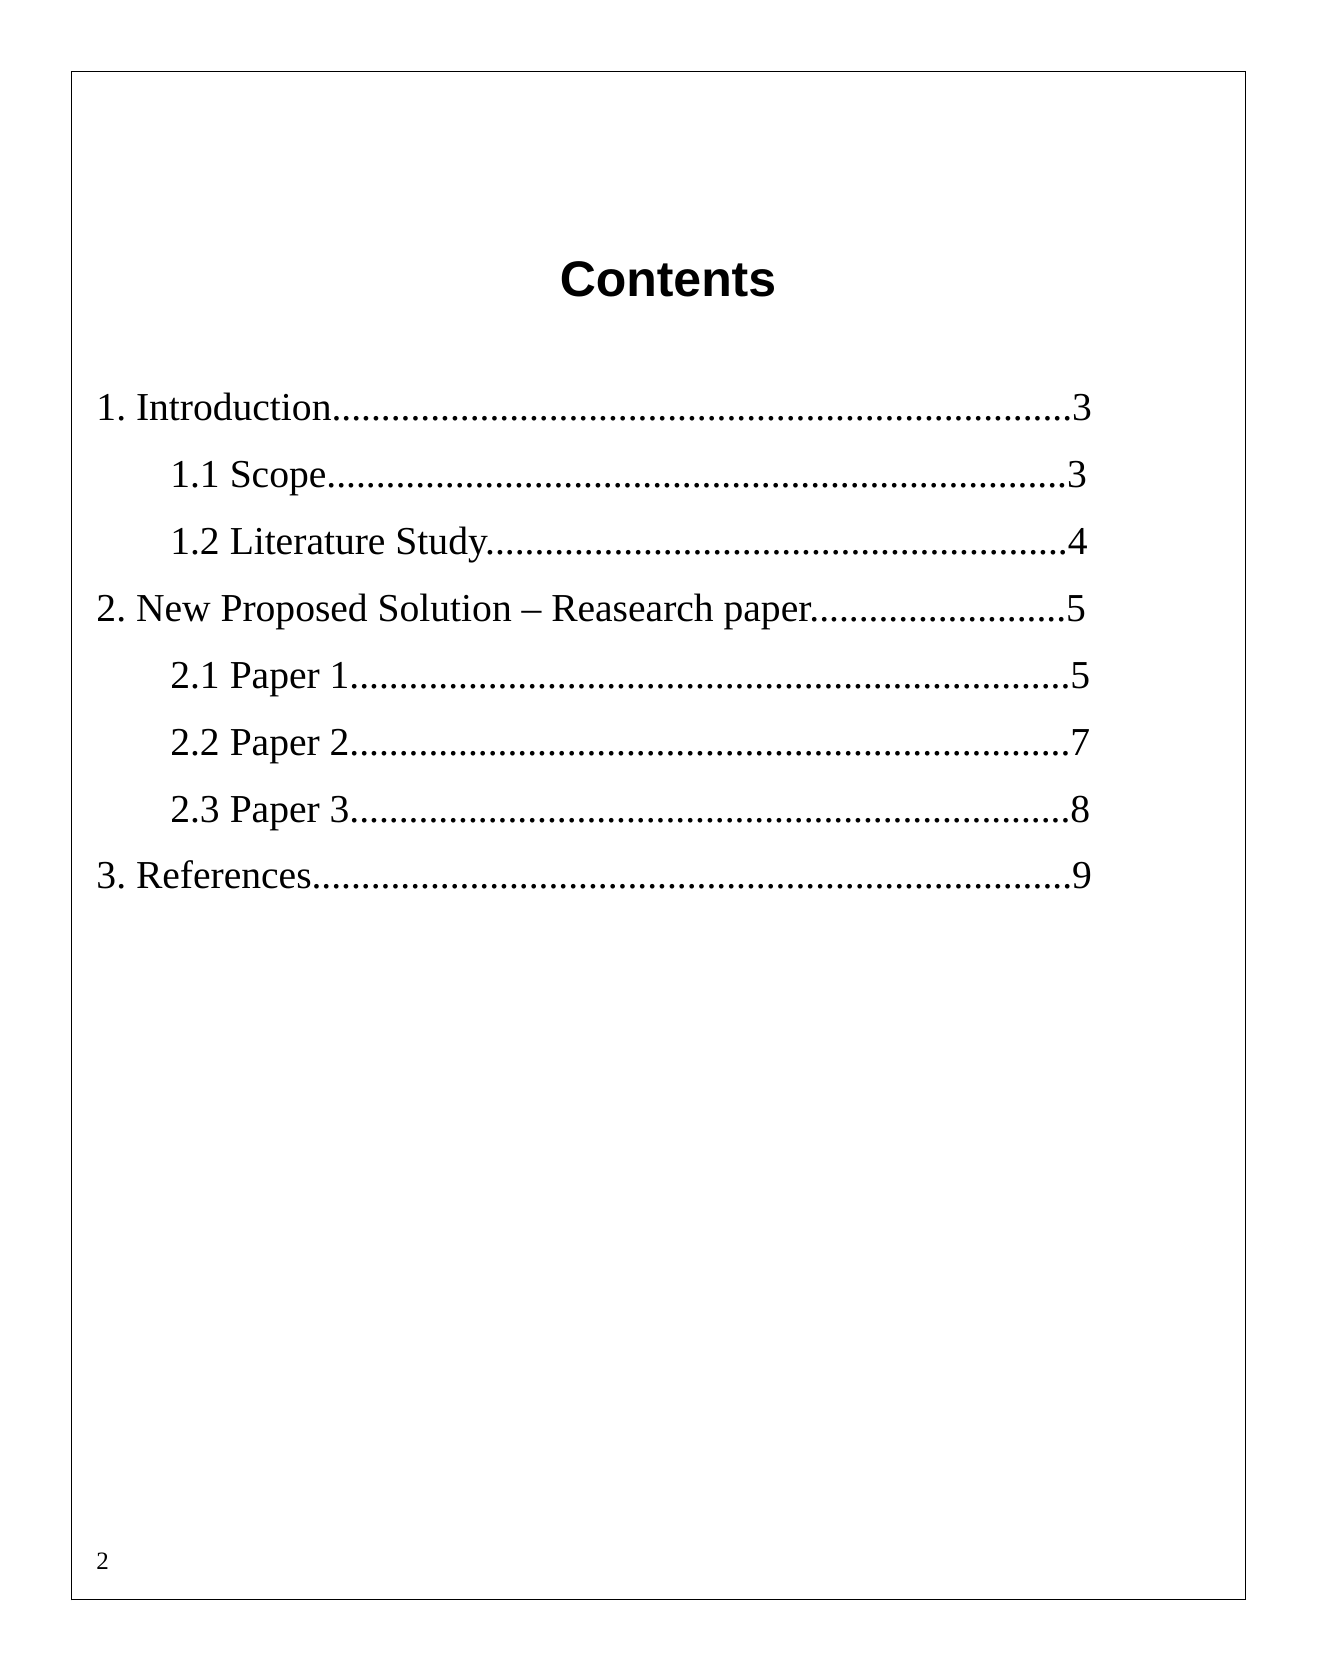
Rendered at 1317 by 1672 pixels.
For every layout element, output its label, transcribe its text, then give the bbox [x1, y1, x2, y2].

text 3. References.............................................................................9 [96, 852, 1232, 897]
text 1.2 Literature Study...........................................................4 [96, 517, 1232, 563]
text 2.3 Paper 3.........................................................................8 [96, 785, 1232, 831]
text 2.1 Paper 1.........................................................................5 [96, 651, 1232, 697]
text 2.2 Paper 2.........................................................................7 [96, 718, 1232, 764]
subtitle Contents [96, 249, 1221, 307]
text 1. Introduction...........................................................................3 [96, 384, 1232, 429]
text 1.1 Scope...........................................................................3 [96, 451, 1232, 496]
text 2. New Proposed Solution – Reasearch paper..........................5 [96, 584, 1232, 630]
